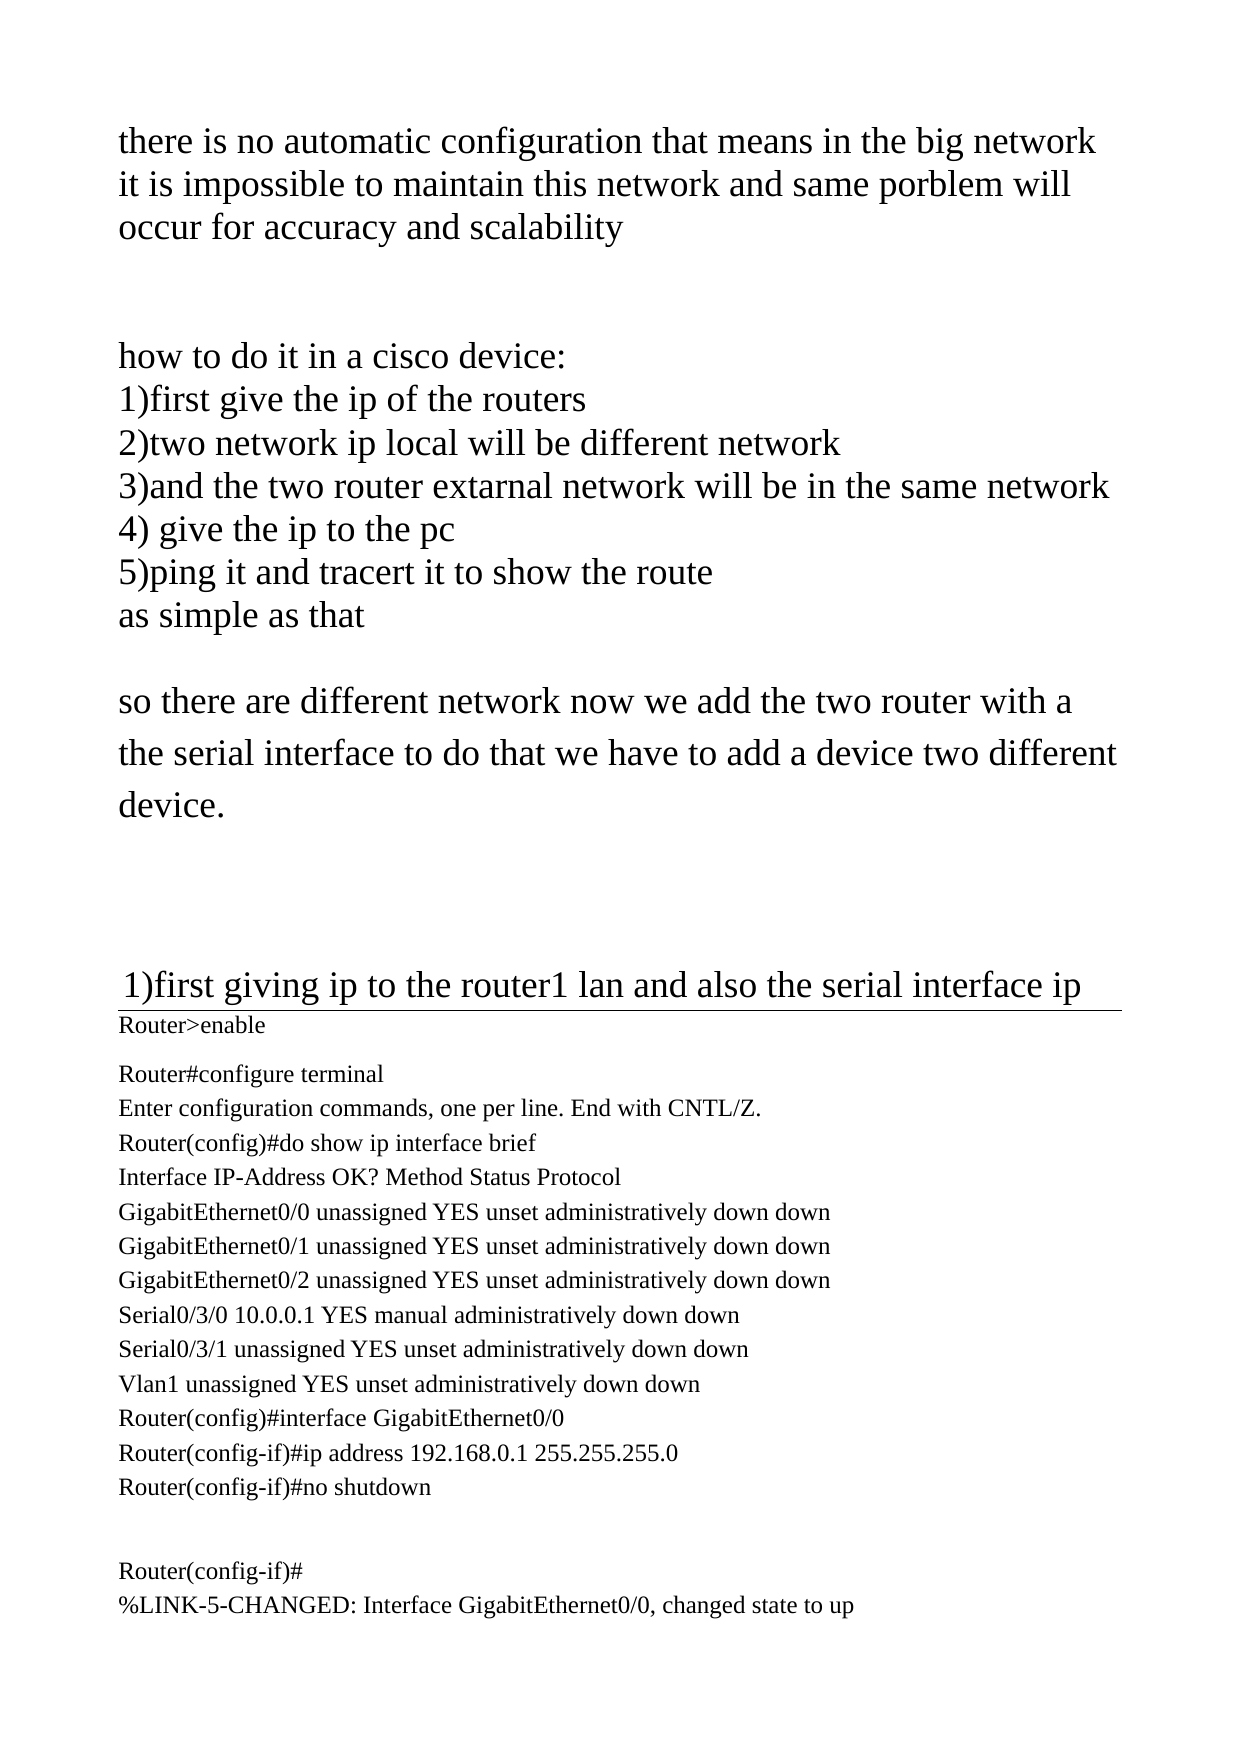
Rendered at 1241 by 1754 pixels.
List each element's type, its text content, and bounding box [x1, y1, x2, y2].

text Enter configuration commands, one per line. End with CNTL/Z. [118, 1093, 1122, 1122]
text as simple as that [118, 592, 1122, 636]
text 2)two network ip local will be different network [118, 420, 1122, 463]
text 3)and the two router extarnal network will be in the same network [118, 463, 1122, 506]
text Serial0/3/0 10.0.0.1 YES manual administratively down down [118, 1300, 1122, 1329]
text Router#configure terminal [118, 1059, 1122, 1087]
text 5)ping it and tracert it to show the route [118, 549, 1122, 592]
text Router(config)#interface GigabitEthernet0/0 [118, 1403, 1122, 1432]
text 1)first give the ip of the routers [118, 377, 1122, 420]
text Router(config-if)# [118, 1556, 1122, 1585]
text Router>enable [118, 1011, 1122, 1038]
text GigabitEthernet0/2 unassigned YES unset administratively down down [118, 1266, 1122, 1294]
text how to do it in a cisco device: [118, 334, 1122, 377]
text Router(config-if)#no shutdown [118, 1472, 1122, 1501]
text 4) give the ip to the pc [118, 506, 1122, 549]
text Interface IP-Address OK? Method Status Protocol [118, 1162, 1122, 1191]
text so there are different network now we add the two router with a the serial interface to do that we have to add a device two different device. [118, 679, 1122, 825]
text %LINK-5-CHANGED: Interface GigabitEthernet0/0, changed state to up [118, 1591, 1122, 1619]
text Router(config)#do show ip interface brief [118, 1128, 1122, 1156]
text Serial0/3/1 unassigned YES unset administratively down down [118, 1334, 1122, 1363]
text Vlan1 unassigned YES unset administratively down down [118, 1369, 1122, 1398]
text Router(config-if)#ip address 192.168.0.1 255.255.255.0 [118, 1438, 1122, 1467]
text GigabitEthernet0/0 unassigned YES unset administratively down down [118, 1197, 1122, 1225]
text GigabitEthernet0/1 unassigned YES unset administratively down down [118, 1231, 1122, 1260]
text there is no automatic configuration that means in the big network it is impossible to maintain this network and same porblem will occur for accuracy and scalability [118, 118, 1122, 247]
text 1)first giving ip to the router1 lan and also the serial interface ip [118, 958, 1122, 1010]
